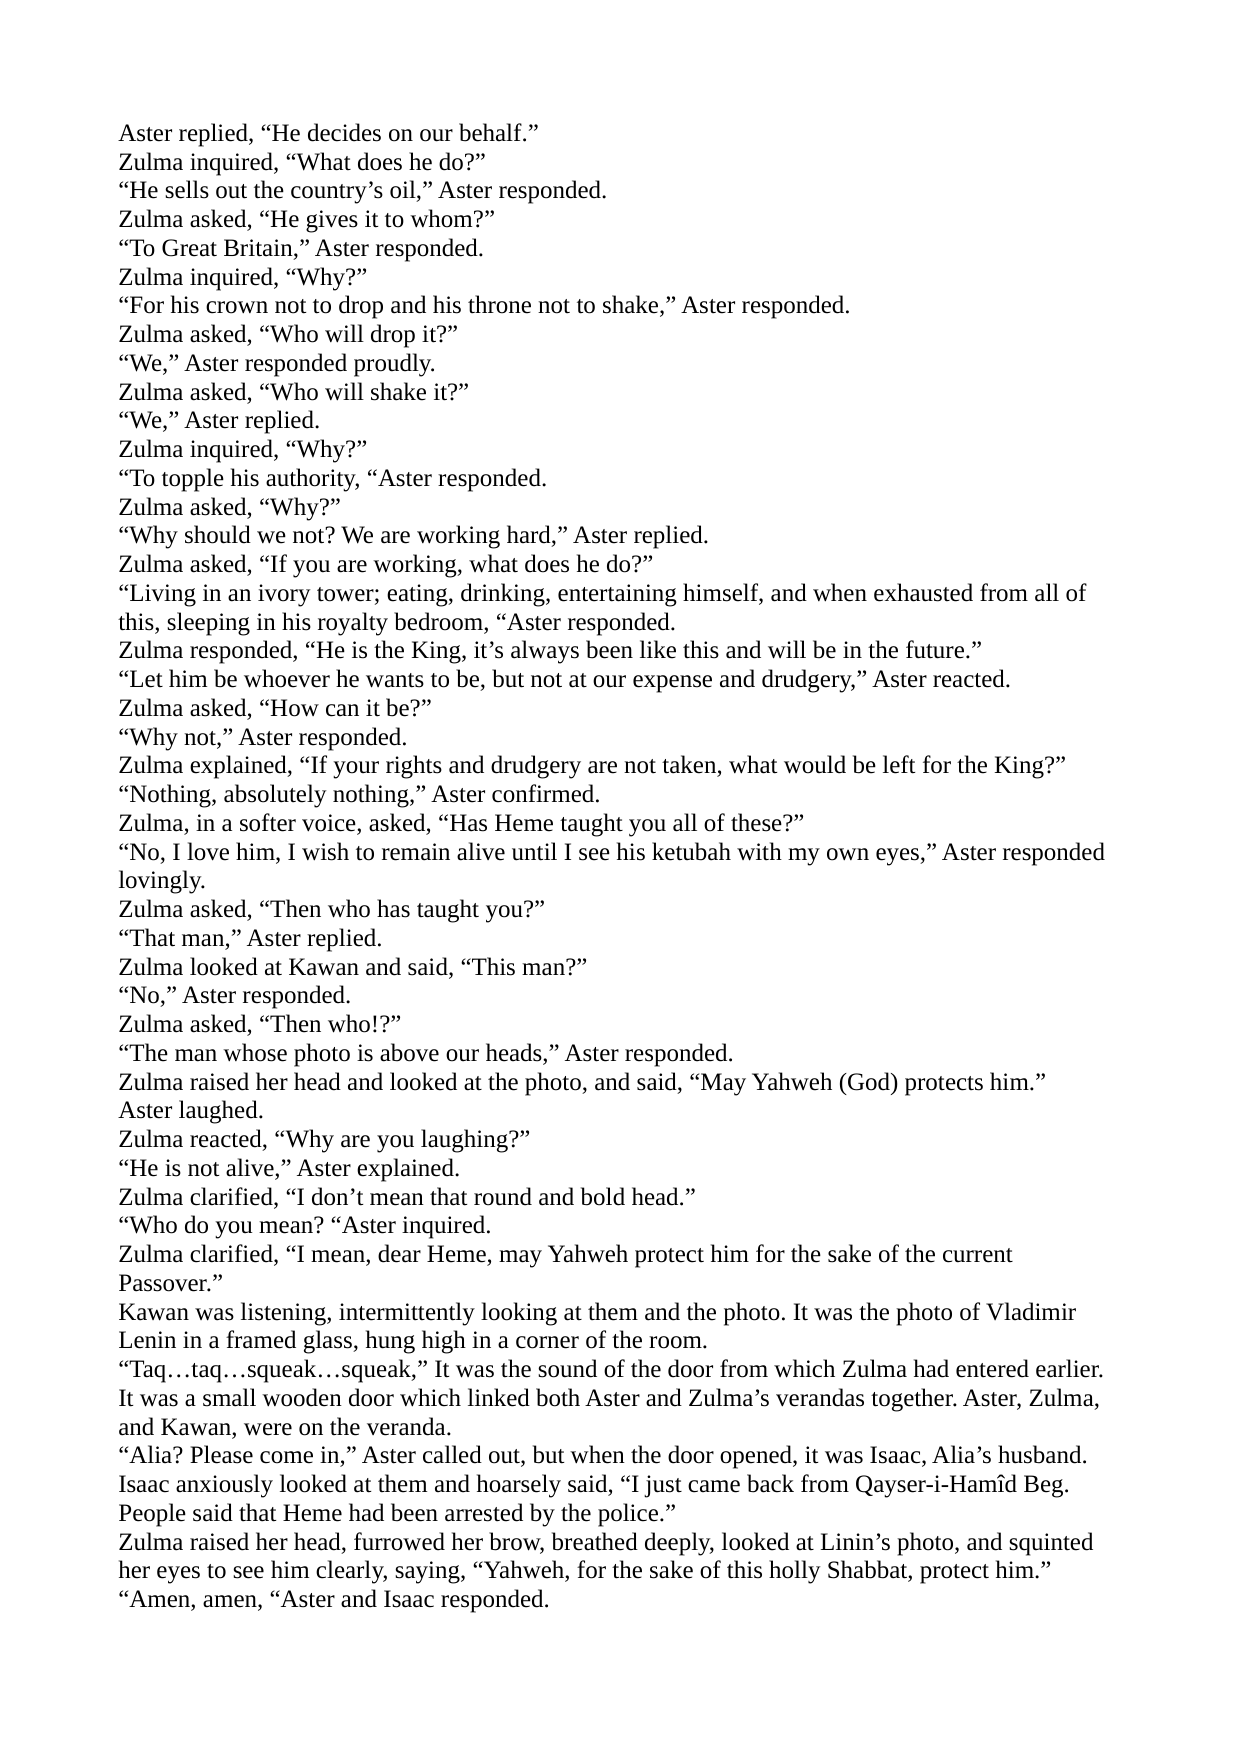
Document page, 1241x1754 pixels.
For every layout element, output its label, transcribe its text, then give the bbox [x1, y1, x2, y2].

text “The man whose photo is above our heads,” Aster responded. [118, 1038, 1122, 1067]
text Aster replied, “He decides on our behalf.” [118, 118, 1122, 147]
text Zulma asked, “Then who!?” [118, 1009, 1122, 1038]
text Zulma inquired, “What does he do?” [118, 147, 1122, 176]
text Zulma asked, “How can it be?” [118, 693, 1122, 722]
text “That man,” Aster replied. [118, 923, 1122, 952]
text Zulma asked, “Who will shake it?” [118, 377, 1122, 406]
text “No, I love him, I wish to remain alive until I see his ketubah with my own eyes,” Aster responded lovingly. [118, 837, 1122, 894]
text “Alia? Please come in,” Aster called out, but when the door opened, it was Isaac, Alia’s husband. [118, 1441, 1122, 1469]
text “He is not alive,” Aster explained. [118, 1153, 1122, 1182]
text “Who do you mean? “Aster inquired. [118, 1211, 1122, 1239]
text Zulma inquired, “Why?” [118, 262, 1122, 291]
text Zulma asked, “He gives it to whom?” [118, 204, 1122, 233]
text “We,” Aster replied. [118, 406, 1122, 434]
text Isaac anxiously looked at them and hoarsely said, “I just came back from Qayser-i-Hamîd Beg. People said that Heme had been arrested by the police.” [118, 1469, 1122, 1527]
text “We,” Aster responded proudly. [118, 348, 1122, 377]
text Zulma asked, “If you are working, what does he do?” [118, 549, 1122, 578]
text Zulma reacted, “Why are you laughing?” [118, 1124, 1122, 1153]
text “No,” Aster responded. [118, 981, 1122, 1009]
text “Taq…taq…squeak…squeak,” It was the sound of the door from which Zulma had entered earlier. It was a small wooden door which linked both Aster and Zulma’s verandas together. Aster, Zulma, and Kawan, were on the veranda. [118, 1354, 1122, 1441]
text Zulma asked, “Then who has taught you?” [118, 894, 1122, 923]
text “Nothing, absolutely nothing,” Aster confirmed. [118, 779, 1122, 808]
text “Let him be whoever he wants to be, but not at our expense and drudgery,” Aster reacted. [118, 664, 1122, 693]
text Kawan was listening, intermittently looking at them and the photo. It was the photo of Vladimir Lenin in a framed glass, hung high in a corner of the room. [118, 1297, 1122, 1354]
text “Living in an ivory tower; eating, drinking, entertaining himself, and when exhausted from all of this, sleeping in his royalty bedroom, “Aster responded. [118, 578, 1122, 636]
text Zulma clarified, “I don’t mean that round and bold head.” [118, 1182, 1122, 1211]
text “To Great Britain,” Aster responded. [118, 233, 1122, 262]
text Zulma looked at Kawan and said, “This man?” [118, 952, 1122, 981]
text Zulma asked, “Who will drop it?” [118, 319, 1122, 348]
text Zulma responded, “He is the King, it’s always been like this and will be in the future.” [118, 636, 1122, 664]
text “To topple his authority, “Aster responded. [118, 463, 1122, 492]
text “Why not,” Aster responded. [118, 722, 1122, 751]
text “For his crown not to drop and his throne not to shake,” Aster responded. [118, 291, 1122, 319]
text Zulma explained, “If your rights and drudgery are not taken, what would be left for the King?” [118, 751, 1122, 779]
text Zulma asked, “Why?” [118, 492, 1122, 521]
text “He sells out the country’s oil,” Aster responded. [118, 176, 1122, 204]
text Aster laughed. [118, 1096, 1122, 1124]
text Zulma inquired, “Why?” [118, 434, 1122, 463]
text Zulma raised her head, furrowed her brow, breathed deeply, looked at Linin’s photo, and squinted her eyes to see him clearly, saying, “Yahweh, for the sake of this holly Shabbat, protect him.” [118, 1527, 1122, 1584]
text “Amen, amen, “Aster and Isaac responded. [118, 1584, 1122, 1613]
text Zulma raised her head and looked at the photo, and said, “May Yahweh (God) protects him.” [118, 1067, 1122, 1096]
text Zulma, in a softer voice, asked, “Has Heme taught you all of these?” [118, 808, 1122, 837]
text Zulma clarified, “I mean, dear Heme, may Yahweh protect him for the sake of the current Passover.” [118, 1239, 1122, 1297]
text “Why should we not? We are working hard,” Aster replied. [118, 521, 1122, 549]
